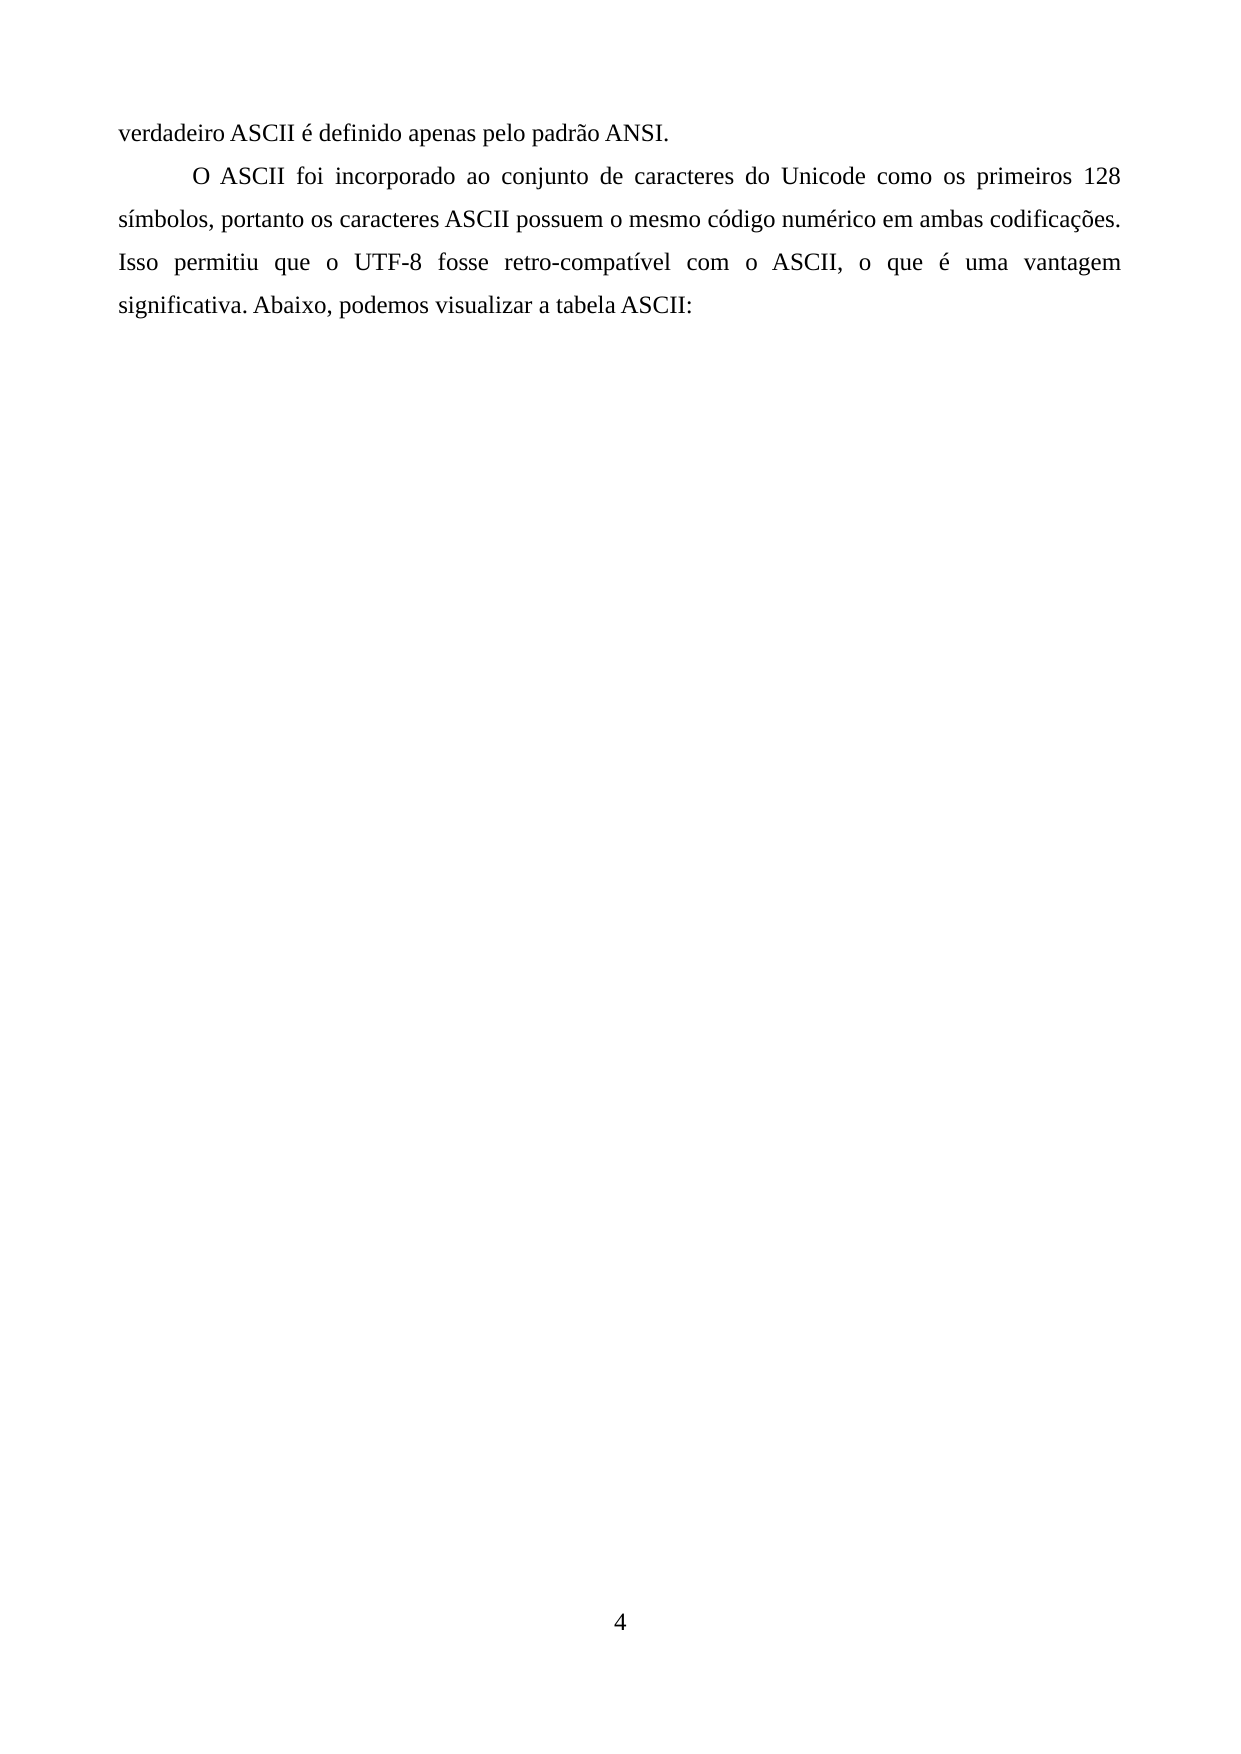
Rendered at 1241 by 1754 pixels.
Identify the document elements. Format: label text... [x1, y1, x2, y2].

text O ASCII foi incorporado ao conjunto de caracteres do Unicode como os primeiros 128 símbolos, portanto os caracteres ASCII possuem o mesmo código numérico em ambas codificações. Isso permitiu que o UTF-8 fosse retro-compatível com o ASCII, o que é uma vantagem significativa. Abaixo, podemos visualizar a tabela ASCII: [118, 161, 1122, 319]
text verdadeiro ASCII é definido apenas pelo padrão ANSI. [118, 118, 1122, 147]
